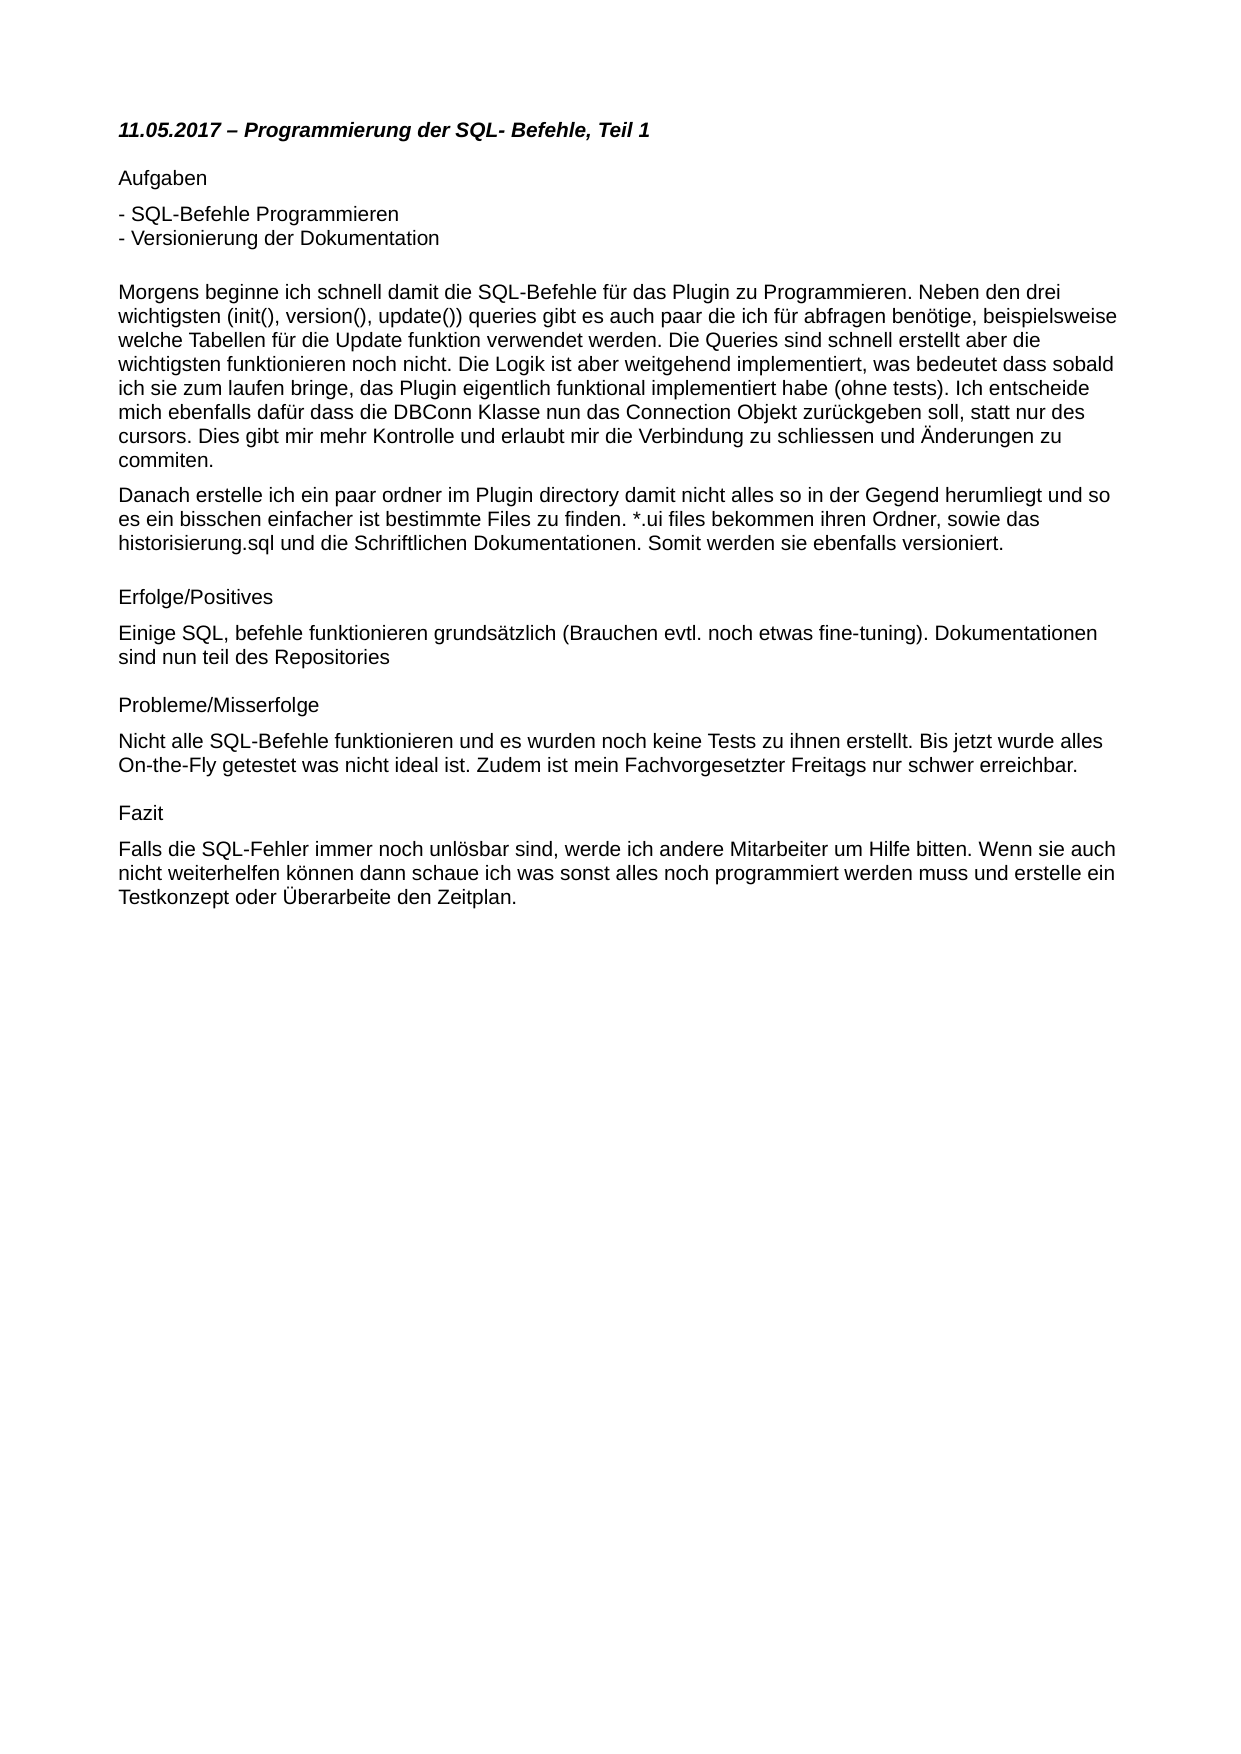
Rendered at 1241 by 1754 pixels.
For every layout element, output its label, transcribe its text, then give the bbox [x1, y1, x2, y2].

text - Versionierung der Dokumentation [118, 226, 1122, 250]
text Erfolge/Positives [118, 585, 1122, 609]
text 11.05.2017 – Programmierung der SQL- Befehle, Teil 1 [118, 118, 1122, 142]
text Fazit [118, 801, 1122, 825]
text Einige SQL, befehle funktionieren grundsätzlich (Brauchen evtl. noch etwas fine-tuning). Dokumentationen sind nun teil des Repositories [118, 621, 1122, 669]
text - SQL-Befehle Programmieren [118, 202, 1122, 226]
text Morgens beginne ich schnell damit die SQL-Befehle für das Plugin zu Programmieren. Neben den drei wichtigsten (init(), version(), update()) queries gibt es auch paar die ich für abfragen benötige, beispielsweise welche Tabellen für die Update funktion verwendet werden. Die Queries sind schnell erstellt aber die wichtigsten funktionieren noch nicht. Die Logik ist aber weitgehend implementiert, was bedeutet dass sobald ich sie zum laufen bringe, das Plugin eigentlich funktional implementiert habe (ohne tests). Ich entscheide mich ebenfalls dafür dass die DBConn Klasse nun das Connection Objekt zurückgeben soll, statt nur des cursors. Dies gibt mir mehr Kontrolle und erlaubt mir die Verbindung zu schliessen und Änderungen zu commiten. [118, 280, 1122, 471]
text Aufgaben [118, 166, 1122, 190]
text Falls die SQL-Fehler immer noch unlösbar sind, werde ich andere Mitarbeiter um Hilfe bitten. Wenn sie auch nicht weiterhelfen können dann schaue ich was sonst alles noch programmiert werden muss und erstelle ein Testkonzept oder Überarbeite den Zeitplan. [118, 837, 1122, 908]
text Probleme/Misserfolge [118, 693, 1122, 717]
text Danach erstelle ich ein paar ordner im Plugin directory damit nicht alles so in der Gegend herumliegt und so es ein bisschen einfacher ist bestimmte Files zu finden. *.ui files bekommen ihren Ordner, sowie das historisierung.sql und die Schriftlichen Dokumentationen. Somit werden sie ebenfalls versioniert. [118, 483, 1122, 555]
text Nicht alle SQL-Befehle funktionieren und es wurden noch keine Tests zu ihnen erstellt. Bis jetzt wurde alles On-the-Fly getestet was nicht ideal ist. Zudem ist mein Fachvorgesetzter Freitags nur schwer erreichbar. [118, 729, 1122, 777]
